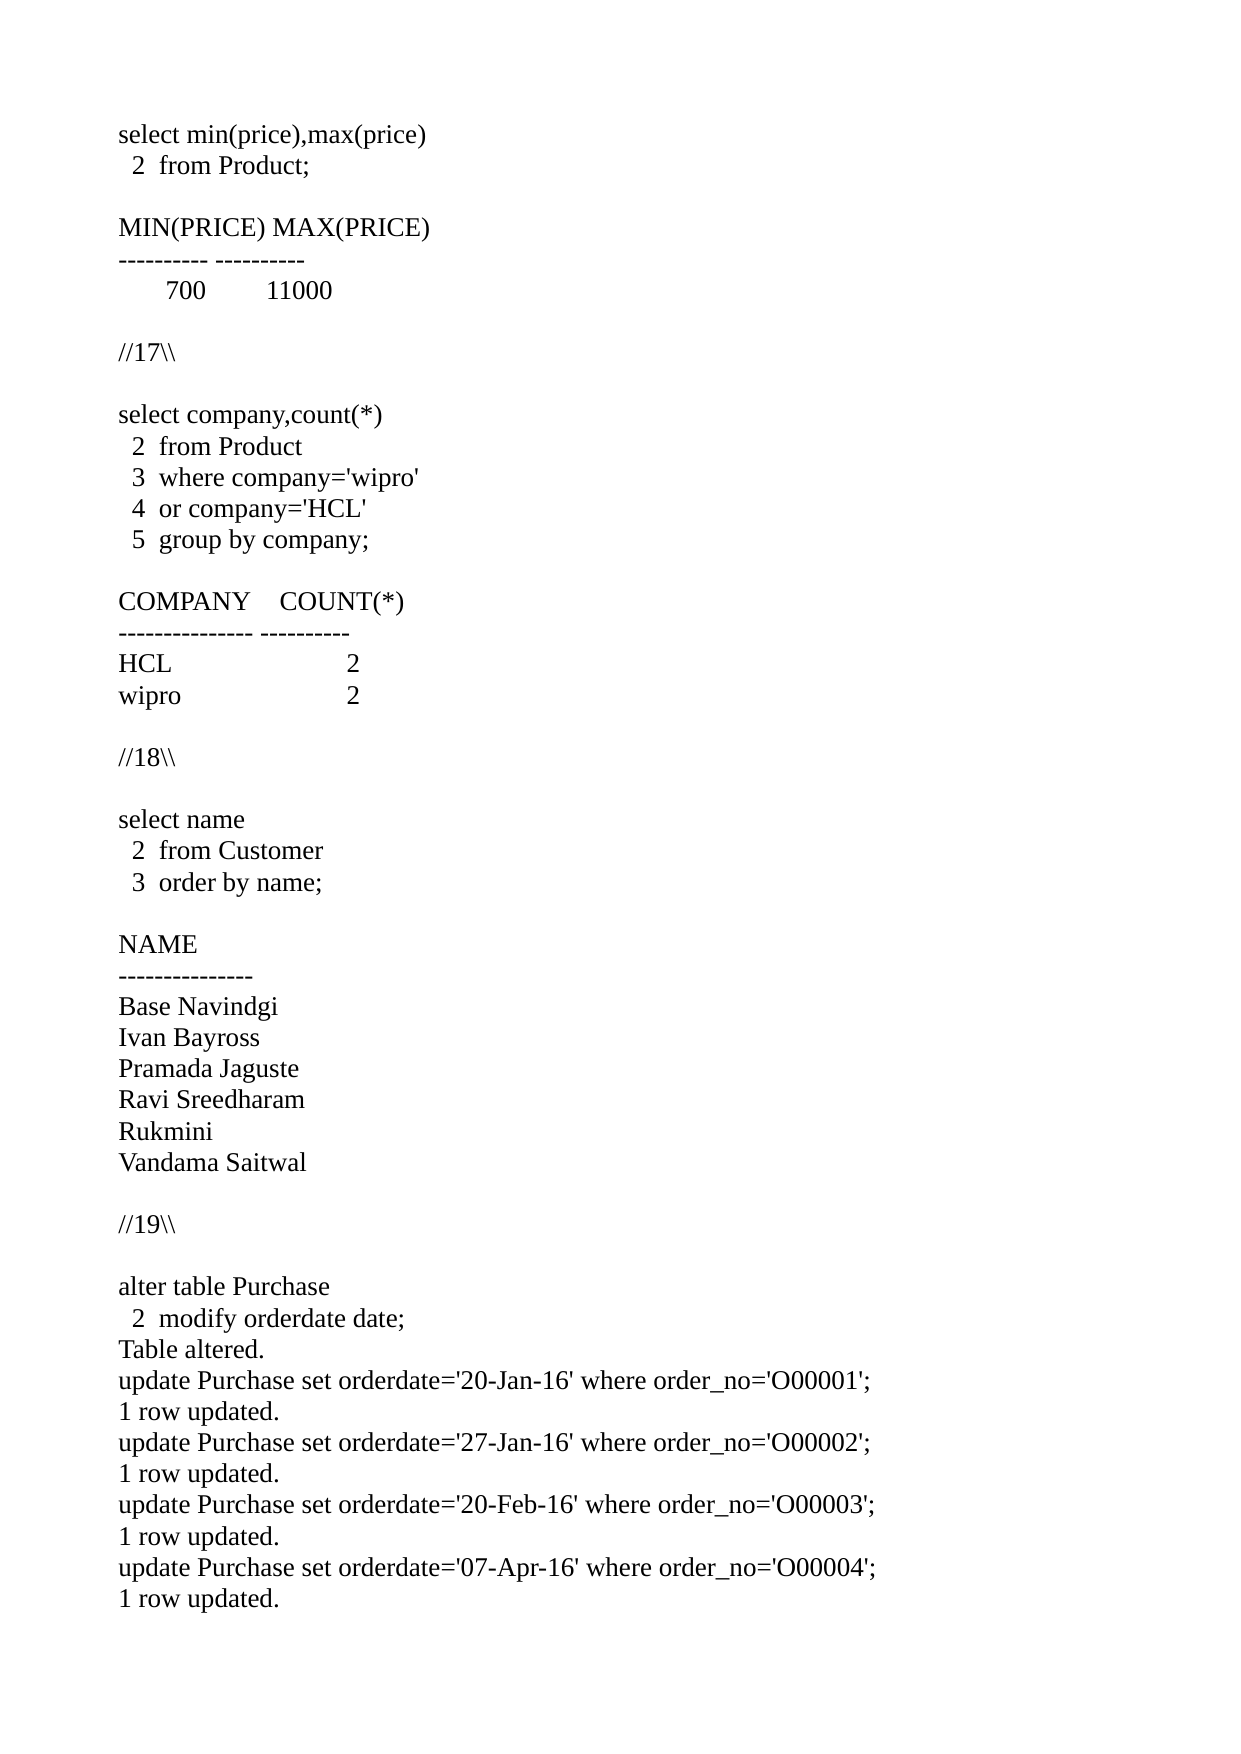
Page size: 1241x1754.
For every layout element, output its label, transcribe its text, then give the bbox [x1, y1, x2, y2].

text //18\\ [118, 741, 1122, 772]
text 2 from Customer [118, 834, 1122, 866]
text Ravi Sreedharam [118, 1084, 1122, 1115]
text Pramada Jaguste [118, 1052, 1122, 1084]
text Rukmini [118, 1115, 1122, 1146]
text update Purchase set orderdate='27-Jan-16' where order_no='O00002'; [118, 1426, 1122, 1457]
text 2 modify orderdate date; [118, 1302, 1122, 1333]
text 1 row updated. [118, 1520, 1122, 1551]
text 4 or company='HCL' [118, 492, 1122, 523]
text HCL 2 [118, 648, 1122, 679]
text 1 row updated. [118, 1457, 1122, 1488]
text //17\\ [118, 336, 1122, 367]
text Vandama Saitwal [118, 1146, 1122, 1177]
text alter table Purchase [118, 1271, 1122, 1302]
text select name [118, 803, 1122, 834]
text 5 group by company; [118, 523, 1122, 554]
text 3 where company='wipro' [118, 461, 1122, 492]
text update Purchase set orderdate='07-Apr-16' where order_no='O00004'; [118, 1551, 1122, 1582]
text Table altered. [118, 1333, 1122, 1364]
text 1 row updated. [118, 1395, 1122, 1426]
text //19\\ [118, 1208, 1122, 1239]
text 1 row updated. [118, 1582, 1122, 1613]
text Base Navindgi [118, 990, 1122, 1021]
text 700 11000 [118, 274, 1122, 305]
text select company,count(*) [118, 398, 1122, 429]
text 2 from Product [118, 429, 1122, 461]
text COMPANY COUNT(*) [118, 585, 1122, 616]
text select min(price),max(price) [118, 118, 1122, 149]
text wipro 2 [118, 679, 1122, 710]
text NAME [118, 928, 1122, 959]
text --------------- ---------- [118, 616, 1122, 648]
text 2 from Product; [118, 149, 1122, 180]
text MIN(PRICE) MAX(PRICE) [118, 212, 1122, 243]
text ---------- ---------- [118, 243, 1122, 274]
text Ivan Bayross [118, 1021, 1122, 1052]
text 3 order by name; [118, 866, 1122, 897]
text --------------- [118, 959, 1122, 990]
text update Purchase set orderdate='20-Jan-16' where order_no='O00001'; [118, 1364, 1122, 1395]
text update Purchase set orderdate='20-Feb-16' where order_no='O00003'; [118, 1488, 1122, 1520]
